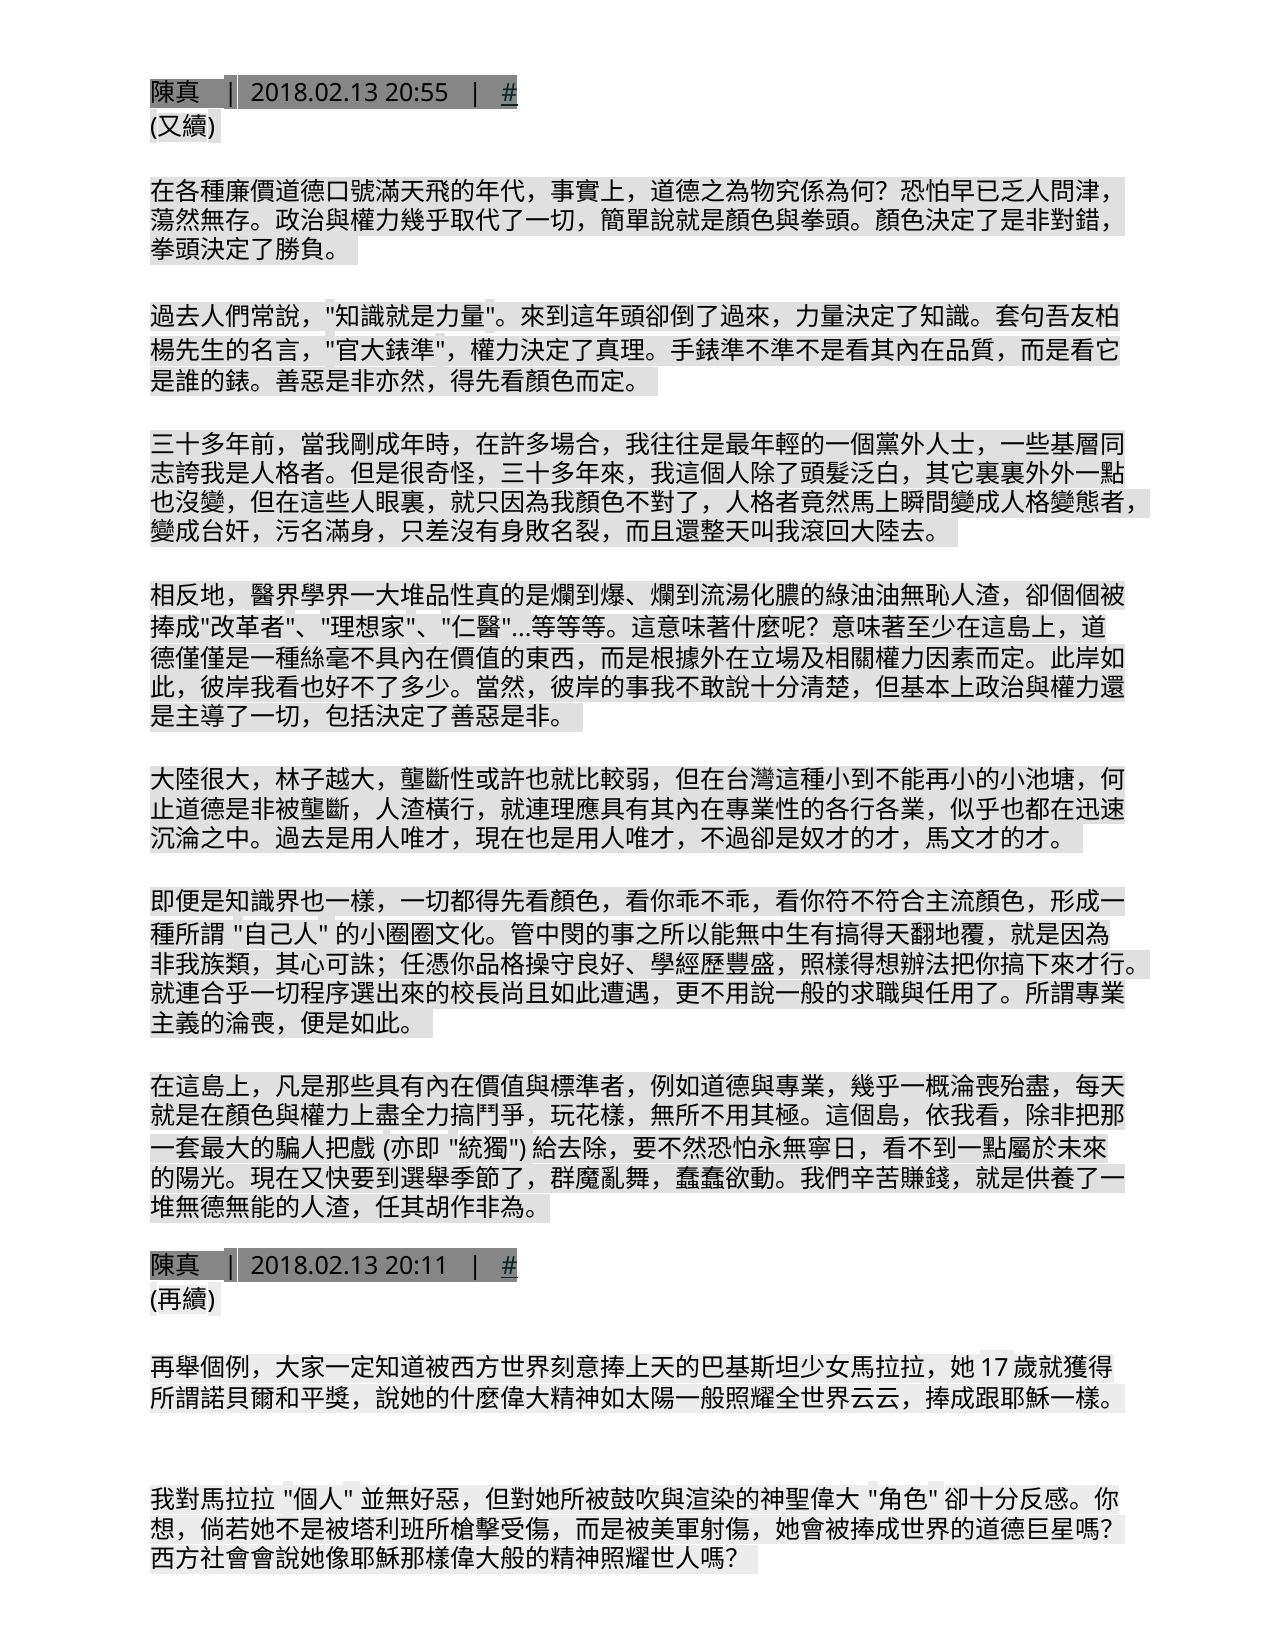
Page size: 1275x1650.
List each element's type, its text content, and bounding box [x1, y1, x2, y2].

text 陳真 | 2018.02.13 20:11 | # [150, 1248, 1125, 1282]
text 陳真 | 2018.02.13 20:55 | # [150, 75, 1125, 109]
text (再續) 再舉個例，大家一定知道被西方世界刻意捧上天的巴基斯坦少女馬拉拉，她17歲就獲得所謂諾貝爾和平獎，說她的什麼偉大精神如太陽一般照耀全世界云云，捧成跟耶穌一樣。 我對馬拉拉 "個人" 並無好惡，但對她所被鼓吹與渲染的神聖偉大 "角色" 卻十分反感。你想，倘若她不是被塔利班所槍擊受傷，而是被美軍射傷，她會被捧成世界的道德巨星嗎？西方社會會說她像耶穌那樣偉大般的精神照耀世人嗎？ [150, 1282, 1125, 1574]
text (又續) 在各種廉價道德口號滿天飛的年代，事實上，道德之為物究係為何？恐怕早已乏人問津，蕩然無存。政治與權力幾乎取代了一切，簡單說就是顏色與拳頭。顏色決定了是非對錯，拳頭決定了勝負。 過去人們常說，"知識就是力量"。來到這年頭卻倒了過來，力量決定了知識。套句吾友柏楊先生的名言，"官大錶準"，權力決定了真理。手錶準不準不是看其內在品質，而是看它是誰的錶。善惡是非亦然，得先看顏色而定。 三十多年前，當我剛成年時，在許多場合，我往往是最年輕的一個黨外人士，一些基層同志誇我是人格者。但是很奇怪，三十多年來，我這個人除了頭髮泛白，其它裏裏外外一點也沒變，但在這些人眼裏，就只因為我顏色不對了，人格者竟然馬上瞬間變成人格變態者，變成台奸，污名滿身，只差沒有身敗名裂，而且還整天叫我滾回大陸去。 相反地，醫界學界一大堆品性真的是爛到爆、爛到流湯化膿的綠油油無恥人渣，卻個個被捧成"改革者"、"理想家"、"仁醫"...等等等。這意味著什麼呢？意味著至少在這島上，道德僅僅是一種絲毫不具內在價值的東西，而是根據外在立場及相關權力因素而定。此岸如此，彼岸我看也好不了多少。當然，彼岸的事我不敢說十分清楚，但基本上政治與權力還是主導了一切，包括決定了善惡是非。 大陸很大，林子越大，壟斷性或許也就比較弱，但在台灣這種小到不能再小的小池塘，何止道德是非被壟斷，人渣橫行，就連理應具有其內在專業性的各行各業，似乎也都在迅速沉淪之中。過去是用人唯才，現在也是用人唯才，不過卻是奴才的才，馬文才的才。 即便是知識界也一樣，一切都得先看顏色，看你乖不乖，看你符不符合主流顏色，形成一種所謂 "自己人" 的小圈圈文化。管中閔的事之所以能無中生有搞得天翻地覆，就是因為非我族類，其心可誅；任憑你品格操守良好、學經歷豐盛，照樣得想辦法把你搞下來才行。就連合乎一切程序選出來的校長尚且如此遭遇，更不用說一般的求職與任用了。所謂專業主義的淪喪，便是如此。 在這島上，凡是那些具有內在價值與標準者，例如道德與專業，幾乎一概淪喪殆盡，每天就是在顏色與權力上盡全力搞鬥爭，玩花樣，無所不用其極。這個島，依我看，除非把那一套最大的騙人把戲 (亦即 "統獨") 給去除，要不然恐怕永無寧日，看不到一點屬於未來的陽光。現在又快要到選舉季節了，群魔亂舞，蠢蠢欲動。我們辛苦賺錢，就是供養了一堆無德無能的人渣，任其胡作非為。 [150, 109, 1125, 1223]
